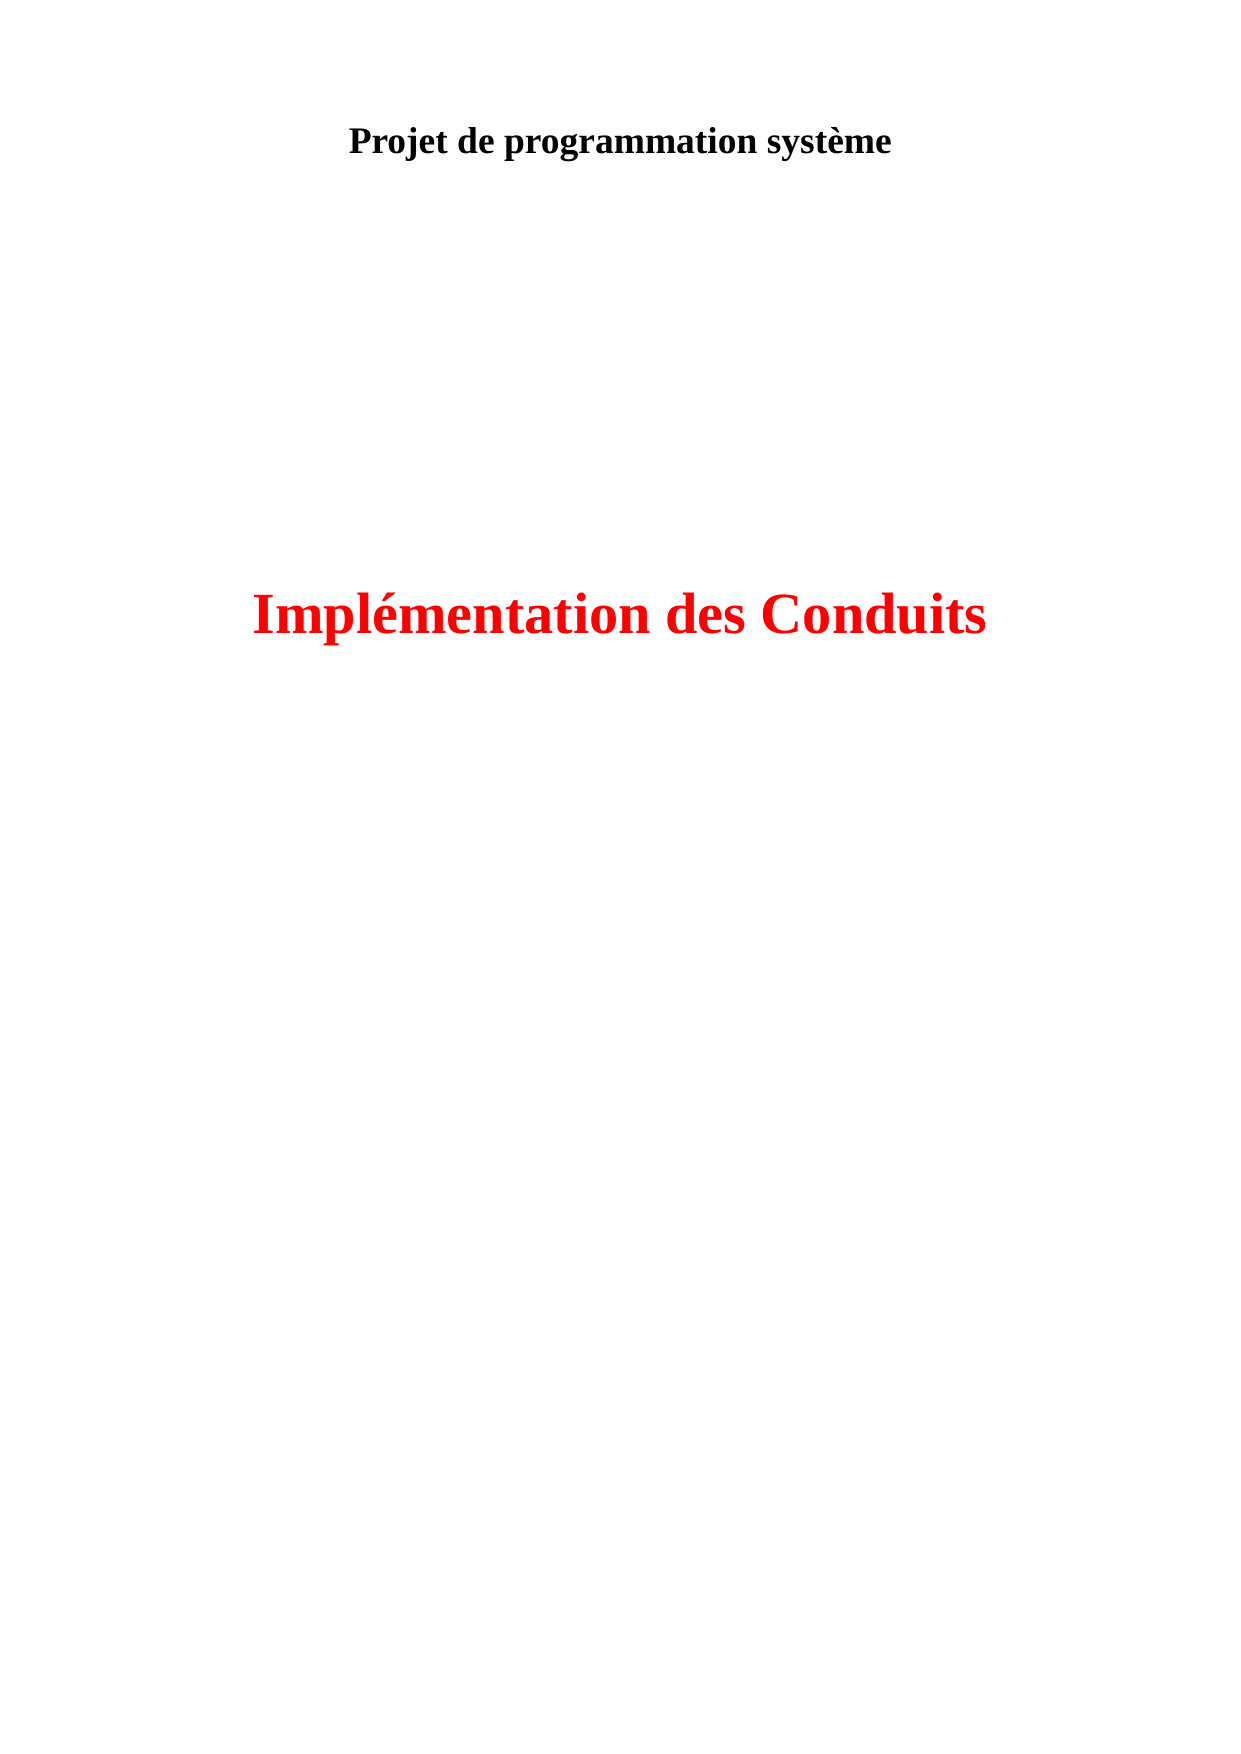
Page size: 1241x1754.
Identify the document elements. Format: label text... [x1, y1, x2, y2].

text Implémentation des Conduits [118, 579, 1122, 646]
